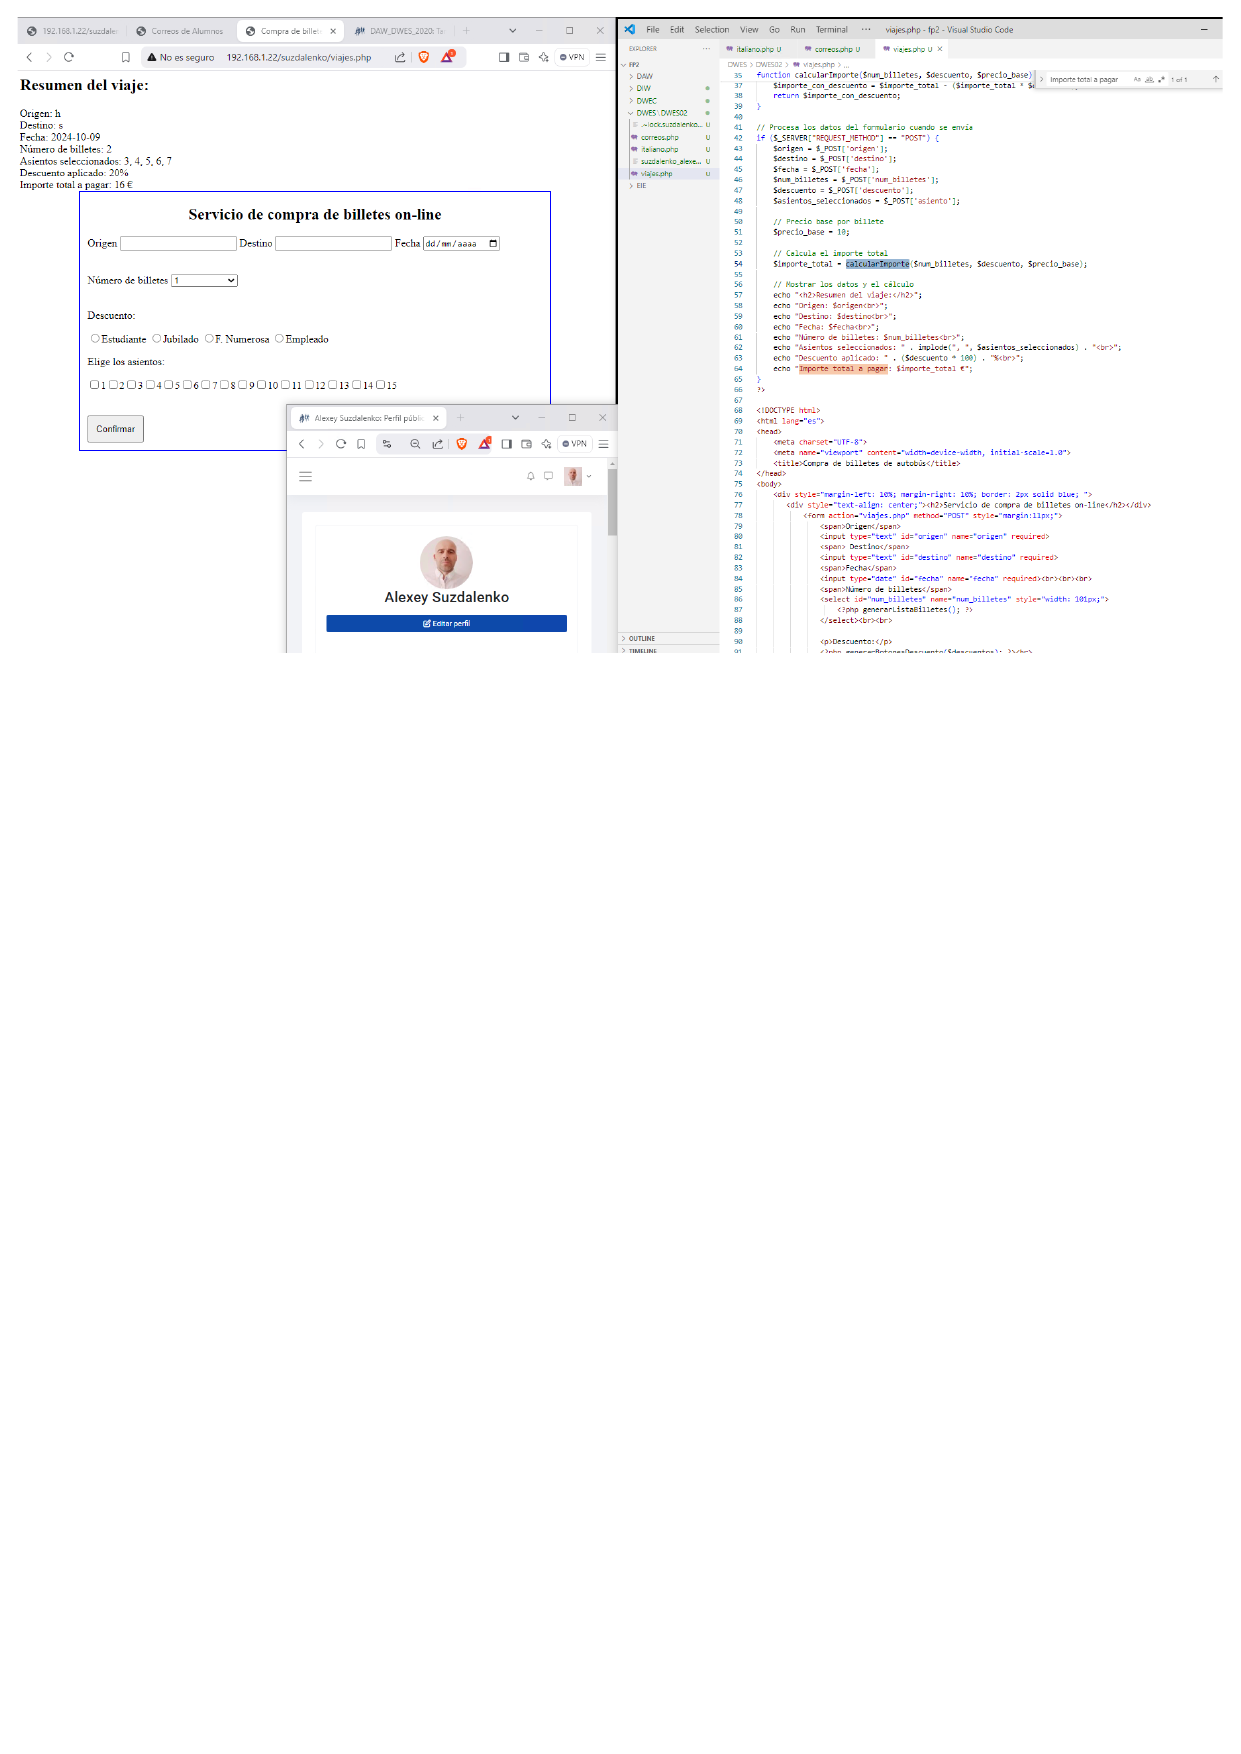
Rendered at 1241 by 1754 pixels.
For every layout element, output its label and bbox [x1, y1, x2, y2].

picture [17, 17, 1223, 653]
